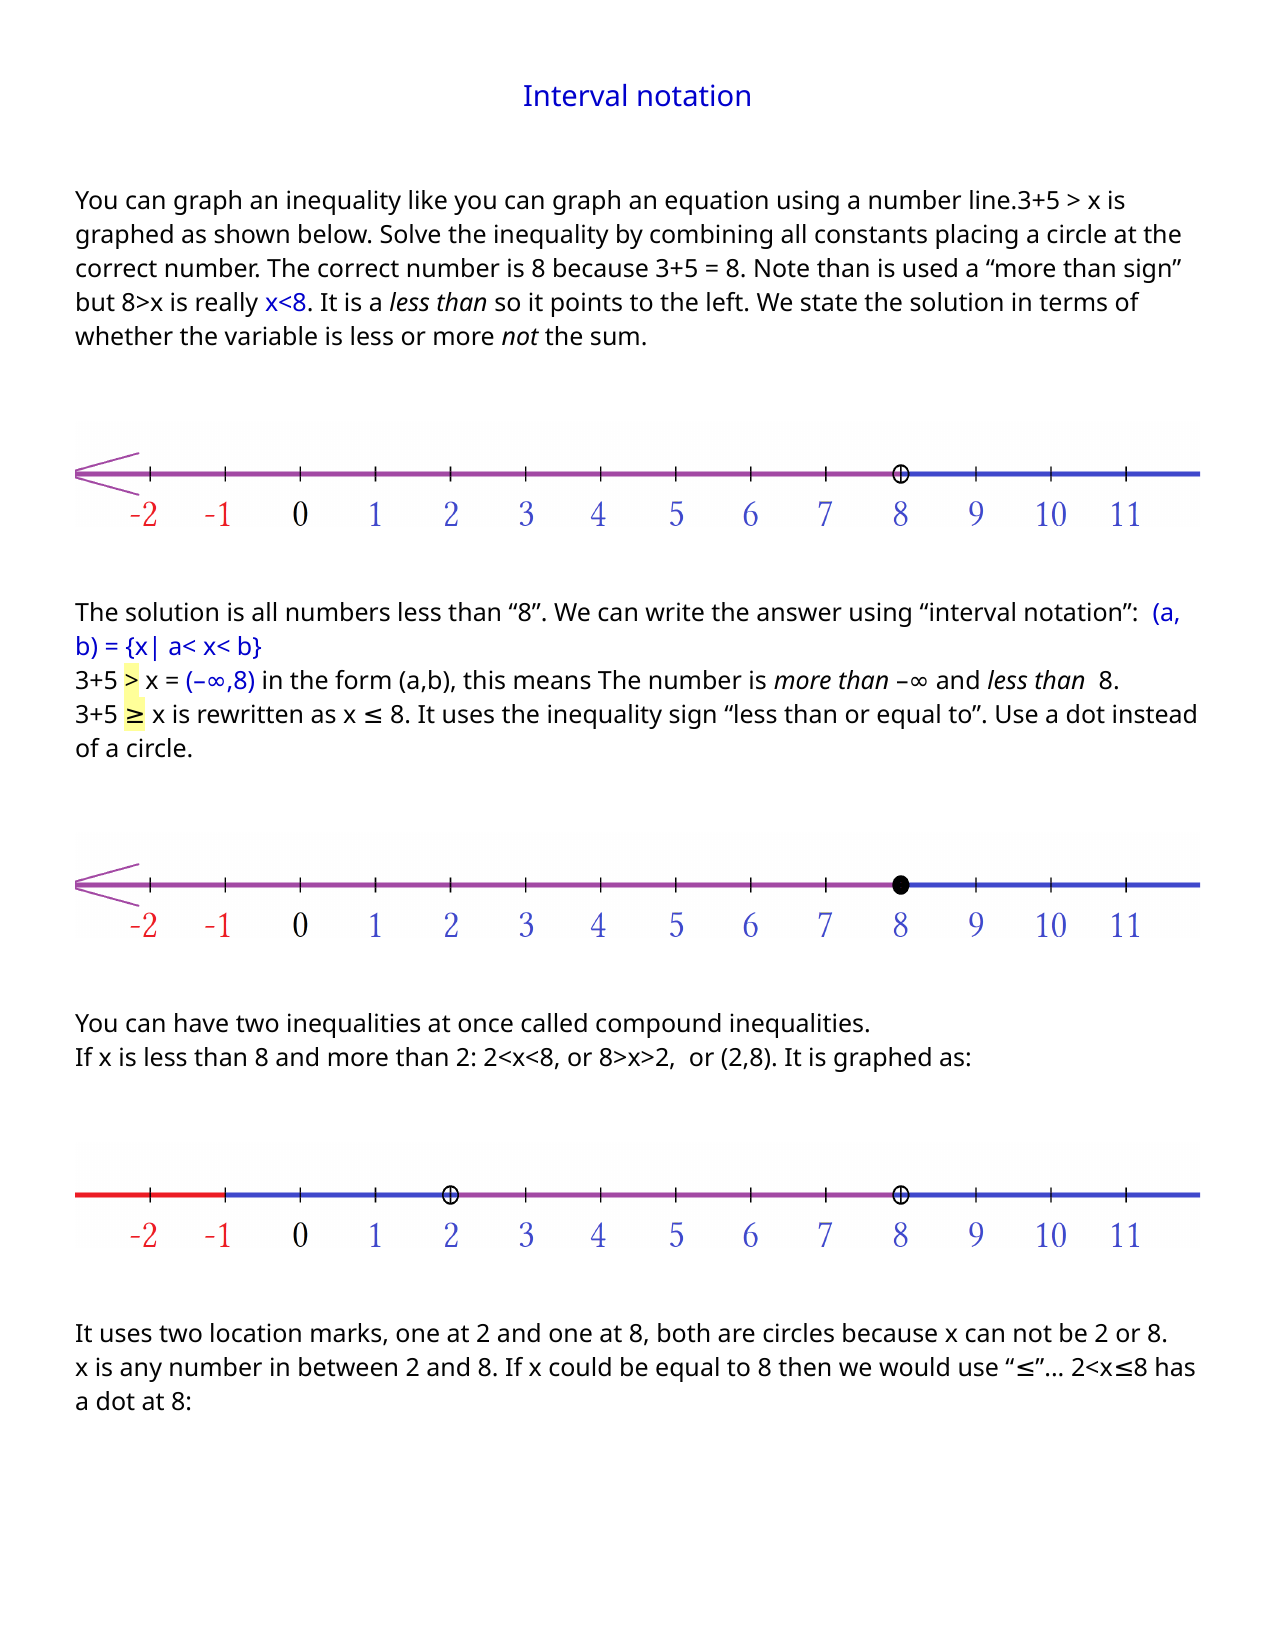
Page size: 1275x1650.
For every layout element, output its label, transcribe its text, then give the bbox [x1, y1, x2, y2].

picture [75, 1142, 1200, 1248]
text x is any number in between 2 and 8. If x could be equal to 8 then we would use “≤”... 2<x≤8 has a dot at 8: [75, 1349, 1200, 1417]
picture [75, 421, 1200, 527]
text It uses two location marks, one at 2 and one at 8, both are circles because x can not be 2 or 8. [75, 1315, 1200, 1349]
text 3+5 > x = (–∞,8) in the form (a,b), this means The number is more than –∞ and less than 8. [75, 662, 1200, 697]
text You can have two inequalities at once called compound inequalities. [75, 1006, 1200, 1040]
text Interval notation [75, 75, 1200, 115]
text The solution is all numbers less than “8”. We can write the answer using “interval notation”: (a, b) = {x| a< x< b} [75, 594, 1200, 662]
text You can graph an inequality like you can graph an equation using a number line.3+5 > x is graphed as shown below. Solve the inequality by combining all constants placing a circle at the correct number. The correct number is 8 because 3+5 = 8. Note than is used a “more than sign” but 8>x is really x<8. It is a less than so it points to the left. We state the solution in terms of whether the variable is less or more not the sum. [75, 183, 1200, 353]
picture [75, 832, 1200, 938]
text 3+5 ≥ x is rewritten as x ≤ 8. It uses the inequality sign “less than or equal to”. Use a dot instead of a circle. [75, 697, 1200, 765]
text If x is less than 8 and more than 2: 2<x<8, or 8>x>2, or (2,8). It is graphed as: [75, 1040, 1200, 1074]
